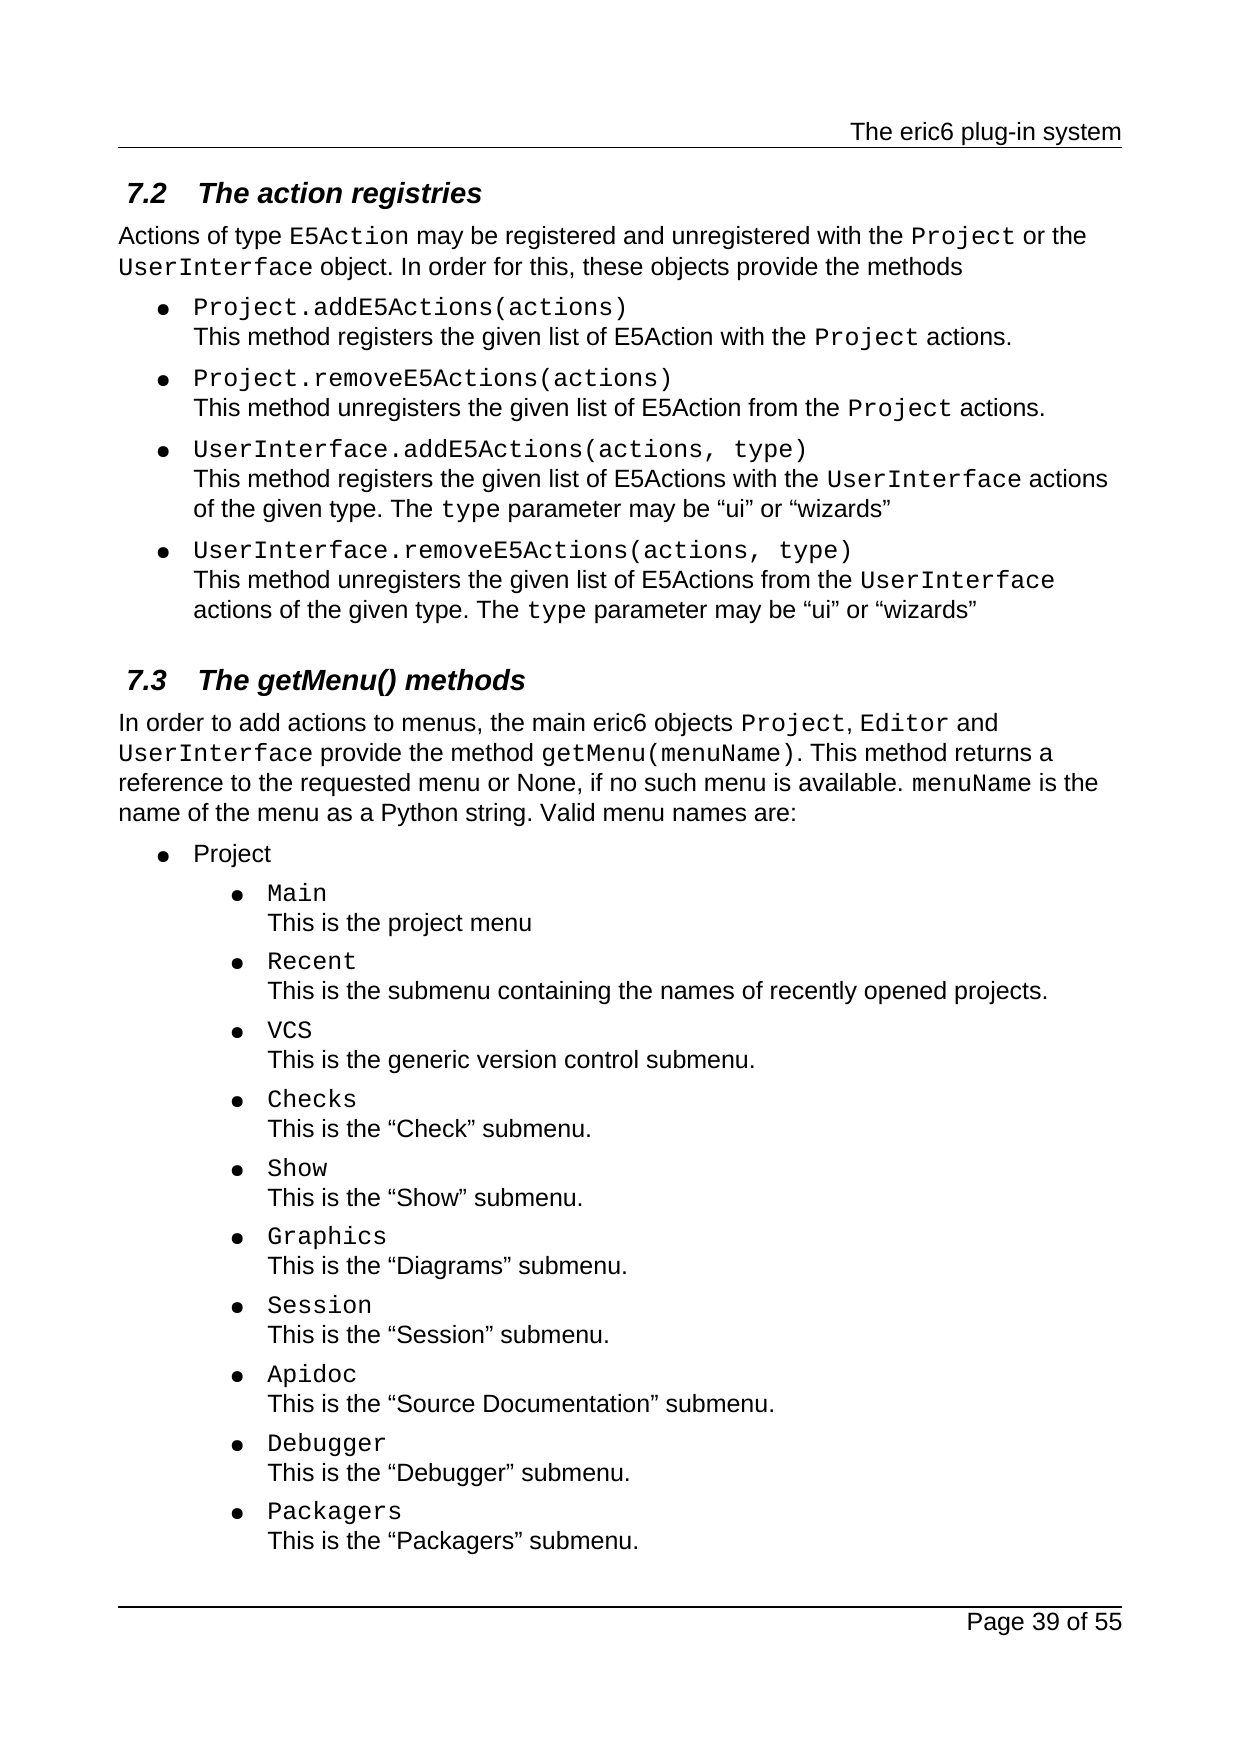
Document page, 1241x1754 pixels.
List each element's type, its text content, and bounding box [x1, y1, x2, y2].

list UserInterface.removeE5Actions(actions, type) This method unregisters the given list of E5Actions from the UserInterface actions of the given type. The type parameter may be “ui” or “wizards” [156, 538, 1122, 626]
list Recent This is the submenu containing the names of recently opened projects. [229, 949, 1122, 1005]
list Checks This is the “Check” submenu. [229, 1086, 1122, 1143]
list UserInterface.addE5Actions(actions, type) This method registers the given list of E5Actions with the UserInterface actions of the given type. The type parameter may be “ui” or “wizards” [156, 437, 1122, 525]
list Project.removeE5Actions(actions) This method unregisters the given list of E5Action from the Project actions. [156, 366, 1122, 424]
list Main This is the project menu [229, 880, 1122, 936]
list Graphics This is the “Diagrams” submenu. [229, 1224, 1122, 1280]
list Apidoc This is the “Source Documentation” submenu. [229, 1361, 1122, 1418]
subtitle The getMenu() methods [118, 664, 1122, 696]
list Debugger This is the “Debugger” submenu. [229, 1430, 1122, 1486]
list Project [156, 840, 1122, 868]
list Session This is the “Session” submenu. [229, 1293, 1122, 1349]
list Packagers This is the “Packagers” submenu. [229, 1499, 1122, 1555]
list Project.addE5Actions(actions) This method registers the given list of E5Action with the Project actions. [156, 295, 1122, 353]
list VCS This is the generic version control submenu. [229, 1018, 1122, 1074]
text In order to add actions to menus, the main eric6 objects Project, Editor and UserInterface provide the method getMenu(menuName). This method returns a reference to the requested menu or None, if no such menu is available. menuName is the name of the menu as a Python string. Valid menu names are: [118, 709, 1122, 827]
list Show This is the “Show” submenu. [229, 1155, 1122, 1211]
text Actions of type E5Action may be registered and unregistered with the Project or the UserInterface object. In order for this, these objects provide the methods [118, 222, 1122, 282]
subtitle The action registries [118, 177, 1122, 210]
